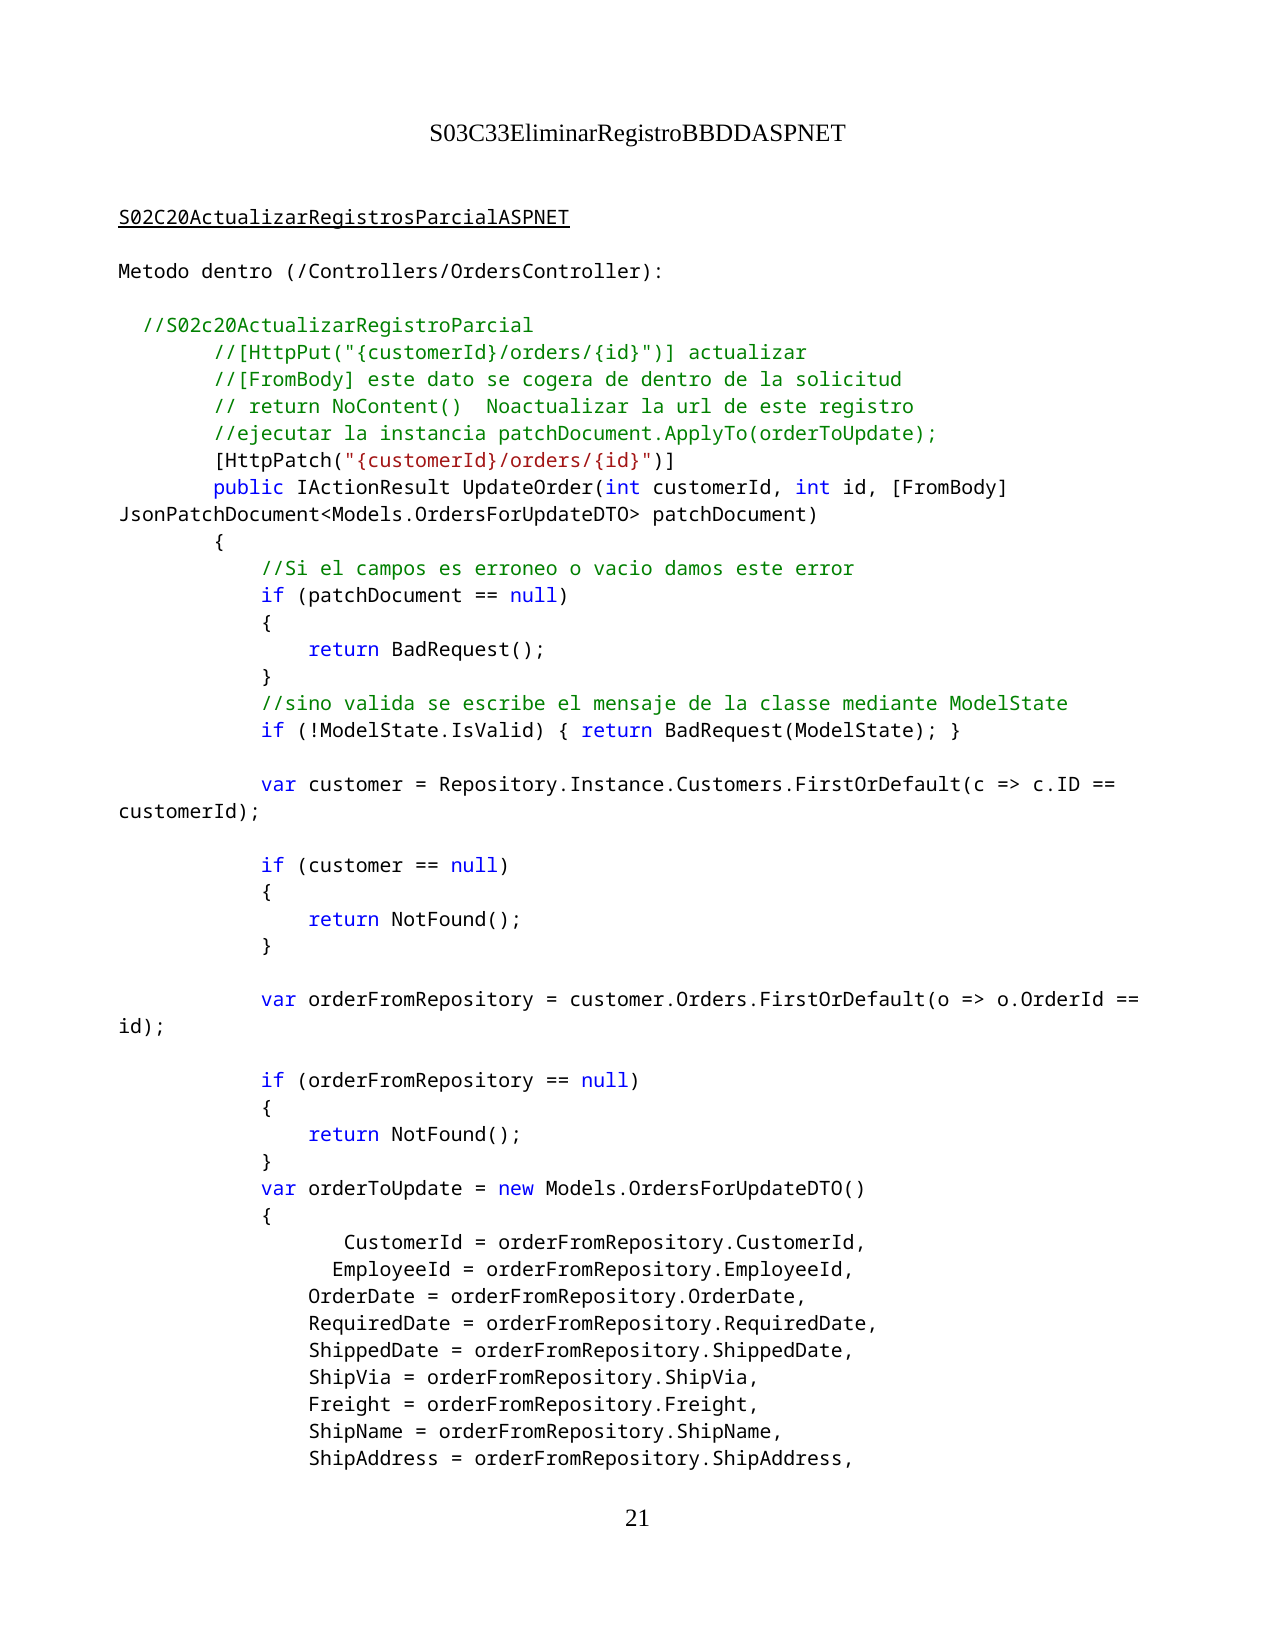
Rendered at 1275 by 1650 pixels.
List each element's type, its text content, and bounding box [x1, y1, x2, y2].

text //[FromBody] este dato se cogera de dentro de la solicitud [118, 365, 1157, 392]
text return BadRequest(); [118, 635, 1157, 662]
text var customer = Repository.Instance.Customers.FirstOrDefault(c => c.ID == customerId); [118, 770, 1157, 824]
text { [118, 527, 1157, 554]
text } [118, 1148, 1157, 1174]
text var orderToUpdate = new Models.OrdersForUpdateDTO() [118, 1174, 1157, 1202]
text Metodo dentro (/Controllers/OrdersController): [118, 257, 1157, 284]
text if (!ModelState.IsValid) { return BadRequest(ModelState); } [118, 716, 1157, 743]
text ShipAddress = orderFromRepository.ShipAddress, [118, 1444, 1157, 1471]
text ShipVia = orderFromRepository.ShipVia, [118, 1363, 1157, 1390]
text } [118, 662, 1157, 689]
text { [118, 1094, 1157, 1121]
text //ejecutar la instancia patchDocument.ApplyTo(orderToUpdate); [118, 419, 1157, 446]
text { [118, 878, 1157, 905]
text ShippedDate = orderFromRepository.ShippedDate, [118, 1336, 1157, 1363]
text if (customer == null) [118, 851, 1157, 878]
text return NotFound(); [118, 1121, 1157, 1148]
text // return NoContent() Noactualizar la url de este registro [118, 392, 1157, 419]
text [HttpPatch("{customerId}/orders/{id}")] [118, 446, 1157, 473]
text //S02c20ActualizarRegistroParcial [118, 311, 1157, 338]
text if (patchDocument == null) [118, 581, 1157, 608]
text } [118, 932, 1157, 959]
text //[HttpPut("{customerId}/orders/{id}")] actualizar [118, 338, 1157, 365]
text return NotFound(); [118, 905, 1157, 932]
text { [118, 608, 1157, 635]
text public IActionResult UpdateOrder(int customerId, int id, [FromBody] JsonPatchDocument<Models.OrdersForUpdateDTO> patchDocument) [118, 473, 1157, 527]
text //Si el campos es erroneo o vacio damos este error [118, 554, 1157, 581]
text EmployeeId = orderFromRepository.EmployeeId, [118, 1256, 1157, 1282]
text if (orderFromRepository == null) [118, 1067, 1157, 1094]
text RequiredDate = orderFromRepository.RequiredDate, [118, 1309, 1157, 1336]
text //sino valida se escribe el mensaje de la classe mediante ModelState [118, 689, 1157, 716]
text CustomerId = orderFromRepository.CustomerId, [118, 1228, 1157, 1256]
text S02C20ActualizarRegistrosParcialASPNET [118, 203, 1157, 230]
text var orderFromRepository = customer.Orders.FirstOrDefault(o => o.OrderId == id); [118, 986, 1157, 1040]
text Freight = orderFromRepository.Freight, [118, 1390, 1157, 1417]
text ShipName = orderFromRepository.ShipName, [118, 1417, 1157, 1444]
text OrderDate = orderFromRepository.OrderDate, [118, 1282, 1157, 1309]
text { [118, 1202, 1157, 1228]
